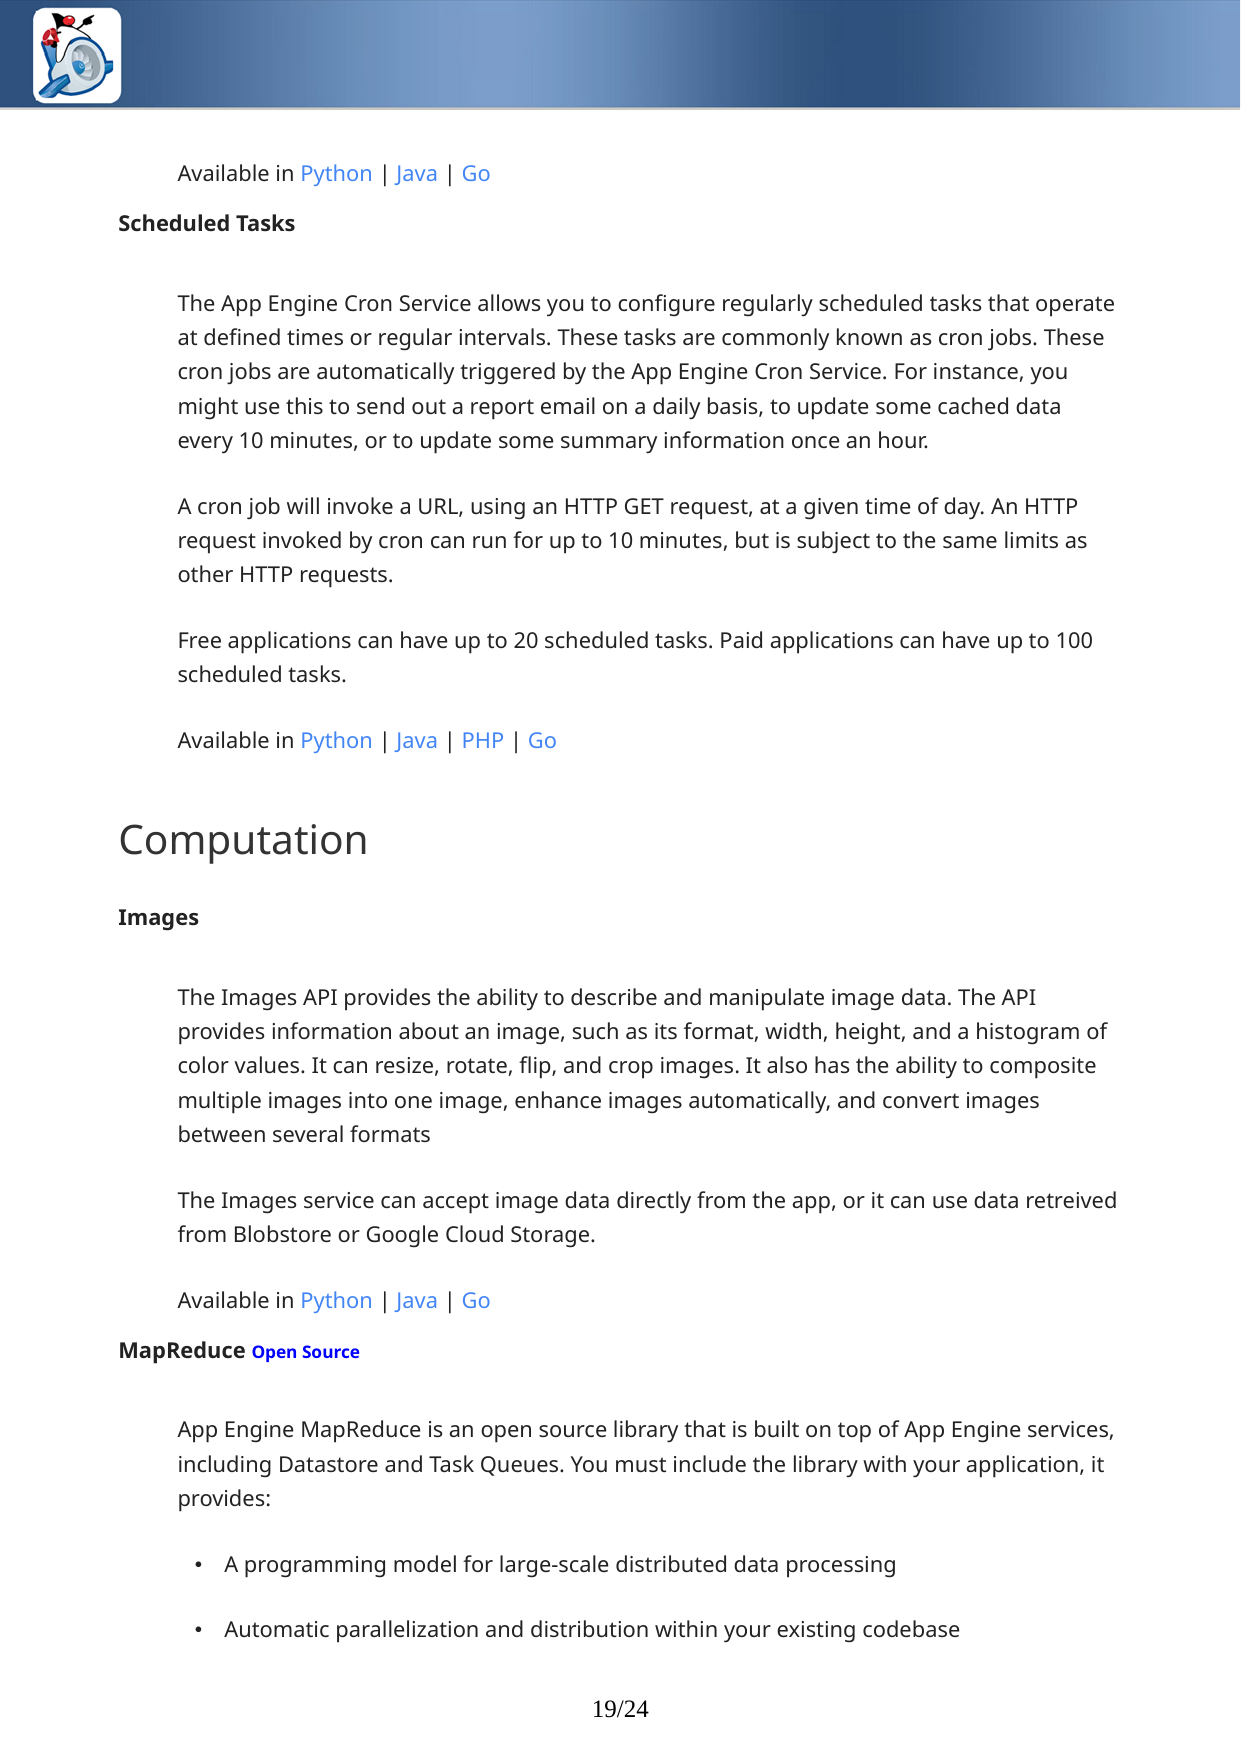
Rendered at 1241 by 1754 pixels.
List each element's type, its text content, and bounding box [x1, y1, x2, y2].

subtitle MapReduce Open Source [118, 1330, 1122, 1365]
list A cron job will invoke a URL, using an HTTP GET request, at a given time of day. An HTTP request invoked by cron can run for up to 10 minutes, but is subject to the same limits as other HTTP requests. [177, 486, 1122, 589]
picture [0, 0, 1241, 110]
list Available in Python | Java | Go [177, 153, 1122, 188]
subtitle Computation [118, 811, 1122, 866]
list Automatic parallelization and distribution within your existing codebase [194, 1610, 1106, 1644]
list The Images API provides the ability to describe and manipulate image data. The API provides information about an image, such as its format, width, height, and a histogram of color values. It can resize, rotate, flip, and crop images. It also has the ability to composite multiple images into one image, enhance images automatically, and convert images between several formats [177, 977, 1122, 1149]
list App Engine MapReduce is an open source library that is built on top of App Engine services, including Datastore and Task Queues. You must include the library with your application, it provides: [177, 1410, 1122, 1513]
subtitle Images [118, 898, 1122, 932]
list The Images service can accept image data directly from the app, or it can use data retreived from Blobstore or Google Cloud Storage. [177, 1180, 1122, 1249]
list Free applications can have up to 20 scheduled tasks. Paid applications can have up to 100 scheduled tasks. [177, 621, 1122, 689]
list Available in Python | Java | Go [177, 1280, 1122, 1315]
subtitle Scheduled Tasks [118, 203, 1122, 238]
list A programming model for large-scale distributed data processing [194, 1544, 1106, 1578]
list Available in Python | Java | PHP | Go [177, 721, 1122, 755]
list The App Engine Cron Service allows you to configure regularly scheduled tasks that operate at defined times or regular intervals. These tasks are commonly known as cron jobs. These cron jobs are automatically triggered by the App Engine Cron Service. For instance, you might use this to send out a report email on a daily basis, to update some cached data every 10 minutes, or to update some summary information once an hour. [177, 283, 1122, 455]
